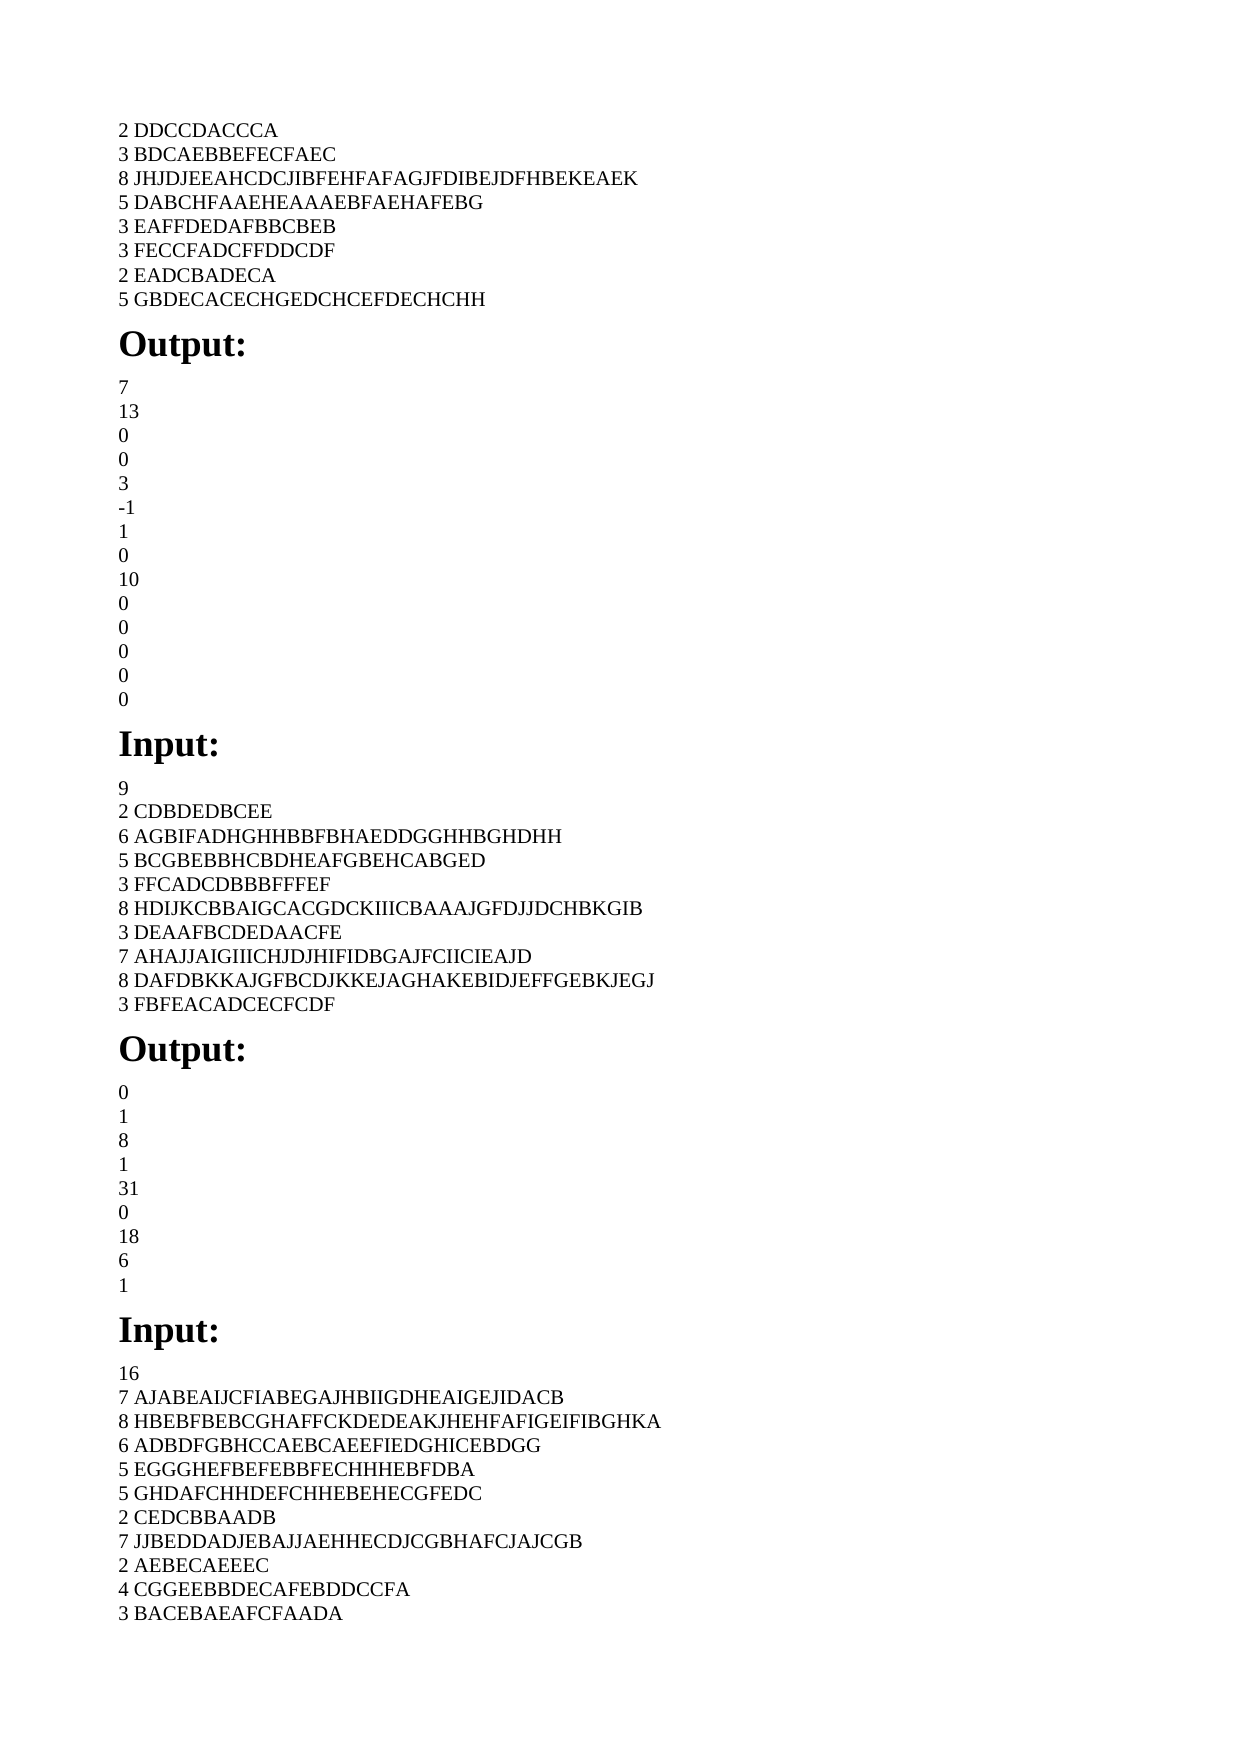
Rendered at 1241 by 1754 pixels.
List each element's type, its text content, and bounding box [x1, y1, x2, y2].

text 3 EAFFDEDAFBBCBEB [118, 214, 1122, 238]
text 3 [118, 471, 1122, 495]
text 1 [118, 1152, 1122, 1176]
text 7 AJABEAIJCFIABEGAJHBIIGDHEAIGEJIDACB [118, 1384, 1122, 1409]
text -1 [118, 495, 1122, 519]
text 0 [118, 639, 1122, 663]
text 2 AEBECAEEEC [118, 1553, 1122, 1577]
text 5 EGGGHEFBEFEBBFECHHHEBFDBA [118, 1457, 1122, 1481]
text 3 FBFEACADCECFCDF [118, 992, 1122, 1016]
text 31 [118, 1176, 1122, 1200]
text 2 DDCCDACCCA [118, 118, 1122, 142]
text 3 BACEBAEAFCFAADA [118, 1601, 1122, 1625]
text 5 DABCHFAAEHEAAAEBFAEHAFEBG [118, 190, 1122, 214]
text 0 [118, 543, 1122, 567]
text 6 ADBDFGBHCCAEBCAEEFIEDGHICEBDGG [118, 1433, 1122, 1457]
subtitle Input: [118, 722, 1122, 765]
subtitle Output: [118, 1026, 1122, 1069]
text 8 JHJDJEEAHCDCJIBFEHFAFAGJFDIBEJDFHBEKEAEK [118, 166, 1122, 190]
text 7 AHAJJAIGIIICHJDJHIFIDBGAJFCIICIEAJD [118, 944, 1122, 968]
text 2 CEDCBBAADB [118, 1505, 1122, 1529]
text 5 GHDAFCHHDEFCHHEBEHECGFEDC [118, 1481, 1122, 1505]
text 9 [118, 775, 1122, 799]
text 3 FECCFADCFFDDCDF [118, 238, 1122, 262]
subtitle Input: [118, 1307, 1122, 1350]
text 8 HDIJKCBBAIGCACGDCKIIICBAAAJGFDJJDCHBKGIB [118, 896, 1122, 920]
text 7 [118, 374, 1122, 399]
text 10 [118, 567, 1122, 591]
text 16 [118, 1361, 1122, 1384]
text 6 AGBIFADHGHHBBFBHAEDDGGHHBGHDHH [118, 823, 1122, 848]
text 1 [118, 1104, 1122, 1128]
text 8 HBEBFBEBCGHAFFCKDEDEAKJHEHFAFIGEIFIBGHKA [118, 1409, 1122, 1433]
text 2 EADCBADECA [118, 262, 1122, 287]
text 4 CGGEEBBDECAFEBDDCCFA [118, 1577, 1122, 1601]
text 0 [118, 447, 1122, 471]
text 0 [118, 1200, 1122, 1224]
text 3 BDCAEBBEFECFAEC [118, 142, 1122, 166]
text 2 CDBDEDBCEE [118, 799, 1122, 823]
text 3 DEAAFBCDEDAACFE [118, 920, 1122, 944]
text 13 [118, 399, 1122, 423]
text 8 [118, 1128, 1122, 1152]
text 5 BCGBEBBHCBDHEAFGBEHCABGED [118, 848, 1122, 872]
text 3 FFCADCDBBBFFFEF [118, 872, 1122, 896]
text 7 JJBEDDADJEBAJJAEHHECDJCGBHAFCJAJCGB [118, 1529, 1122, 1553]
text 0 [118, 1080, 1122, 1104]
text 1 [118, 1272, 1122, 1297]
text 0 [118, 687, 1122, 711]
text 1 [118, 519, 1122, 543]
text 6 [118, 1248, 1122, 1272]
text 0 [118, 663, 1122, 687]
text 8 DAFDBKKAJGFBCDJKKEJAGHAKEBIDJEFFGEBKJEGJ [118, 968, 1122, 992]
subtitle Output: [118, 321, 1122, 364]
text 0 [118, 615, 1122, 639]
text 5 GBDECACECHGEDCHCEFDECHCHH [118, 287, 1122, 311]
text 0 [118, 423, 1122, 447]
text 0 [118, 591, 1122, 615]
text 18 [118, 1224, 1122, 1248]
